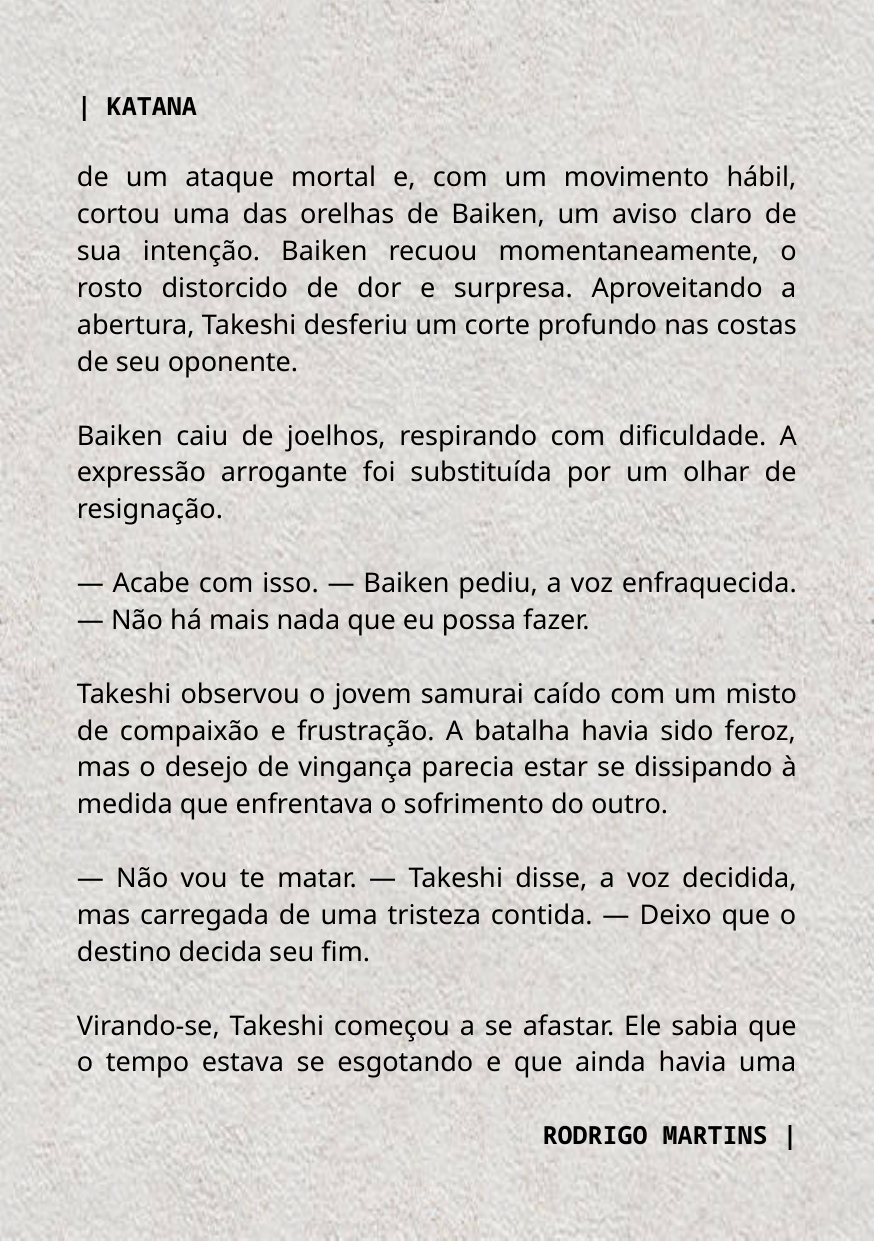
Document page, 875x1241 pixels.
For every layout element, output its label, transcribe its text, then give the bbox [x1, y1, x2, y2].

text de um ataque mortal e, com um movimento hábil, cortou uma das orelhas de Baiken, um aviso claro de sua intenção. Baiken recuou momentaneamente, o rosto distorcido de dor e surpresa. Aproveitando a abertura, Takeshi desferiu um corte profundo nas costas de seu oponente. [74, 155, 800, 379]
text Baiken caiu de joelhos, respirando com dificuldade. A expressão arrogante foi substituída por um olhar de resignação. [74, 416, 800, 527]
text — Acabe com isso. — Baiken pediu, a voz enfraquecida. — Não há mais nada que eu possa fazer. [74, 563, 800, 637]
picture [0, 0, 874, 1241]
text Virando-se, Takeshi começou a se afastar. Ele sabia que o tempo estava se esgotando e que ainda havia uma [74, 1006, 800, 1083]
text — Não vou te matar. — Takeshi disse, a voz decidida, mas carregada de uma tristeza contida. — Deixo que o destino decida seu fim. [74, 858, 800, 969]
text Takeshi observou o jovem samurai caído com um misto de compaixão e frustração. A batalha havia sido feroz, mas o desejo de vingança parecia estar se dissipando à medida que enfrentava o sofrimento do outro. [74, 674, 800, 822]
